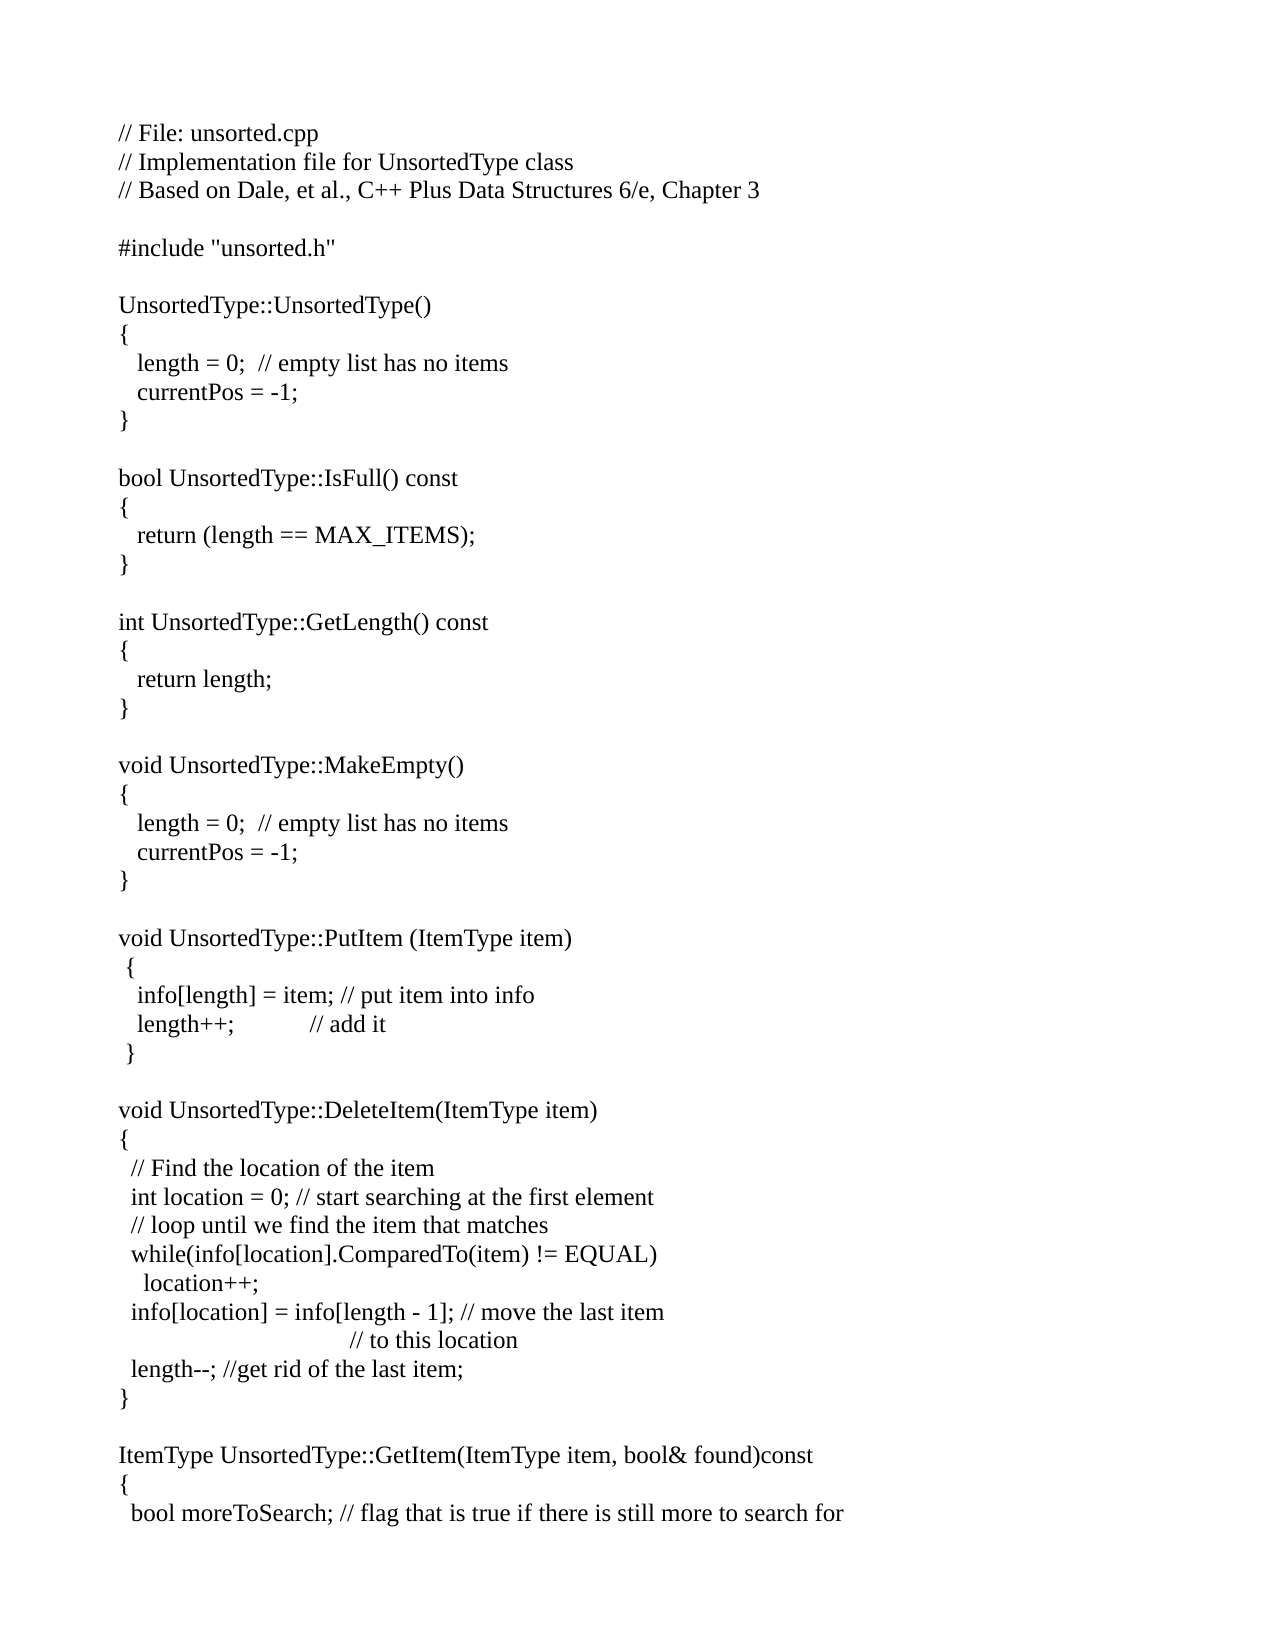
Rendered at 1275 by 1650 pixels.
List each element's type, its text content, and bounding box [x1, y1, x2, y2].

text void UnsortedType::DeleteItem(ItemType item) [118, 1096, 1157, 1124]
text } [118, 549, 1157, 578]
text length = 0; // empty list has no items [118, 348, 1157, 377]
text // loop until we find the item that matches [118, 1211, 1157, 1239]
text } [118, 1383, 1157, 1412]
text { [118, 492, 1157, 521]
text UnsortedType::UnsortedType() [118, 291, 1157, 319]
text location++; [118, 1268, 1157, 1297]
text } [118, 406, 1157, 434]
text return (length == MAX_ITEMS); [118, 521, 1157, 549]
text { [118, 636, 1157, 664]
text { [118, 1469, 1157, 1498]
text { [118, 952, 1157, 981]
text void UnsortedType::PutItem (ItemType item) [118, 923, 1157, 952]
text } [118, 1038, 1157, 1067]
text // Based on Dale, et al., C++ Plus Data Structures 6/e, Chapter 3 [118, 176, 1157, 204]
text bool UnsortedType::IsFull() const [118, 463, 1157, 492]
text // Find the location of the item [118, 1153, 1157, 1182]
text length++; // add it [118, 1009, 1157, 1038]
text { [118, 1124, 1157, 1153]
text // Implementation file for UnsortedType class [118, 147, 1157, 176]
text ItemType UnsortedType::GetItem(ItemType item, bool& found)const [118, 1441, 1157, 1469]
text currentPos = -1; [118, 377, 1157, 406]
text info[location] = info[length - 1]; // move the last item [118, 1297, 1157, 1326]
text } [118, 866, 1157, 894]
text return length; [118, 664, 1157, 693]
text info[length] = item; // put item into info [118, 981, 1157, 1009]
text length--; //get rid of the last item; [118, 1354, 1157, 1383]
text while(info[location].ComparedTo(item) != EQUAL) [118, 1239, 1157, 1268]
text bool moreToSearch; // flag that is true if there is still more to search for [118, 1498, 1157, 1527]
text void UnsortedType::MakeEmpty() [118, 751, 1157, 779]
text int UnsortedType::GetLength() const [118, 607, 1157, 636]
text length = 0; // empty list has no items [118, 808, 1157, 837]
text } [118, 693, 1157, 722]
text int location = 0; // start searching at the first element [118, 1182, 1157, 1211]
text #include "unsorted.h" [118, 233, 1157, 262]
text // to this location [118, 1326, 1157, 1354]
text { [118, 319, 1157, 348]
text currentPos = -1; [118, 837, 1157, 866]
text { [118, 779, 1157, 808]
text // File: unsorted.cpp [118, 118, 1157, 147]
